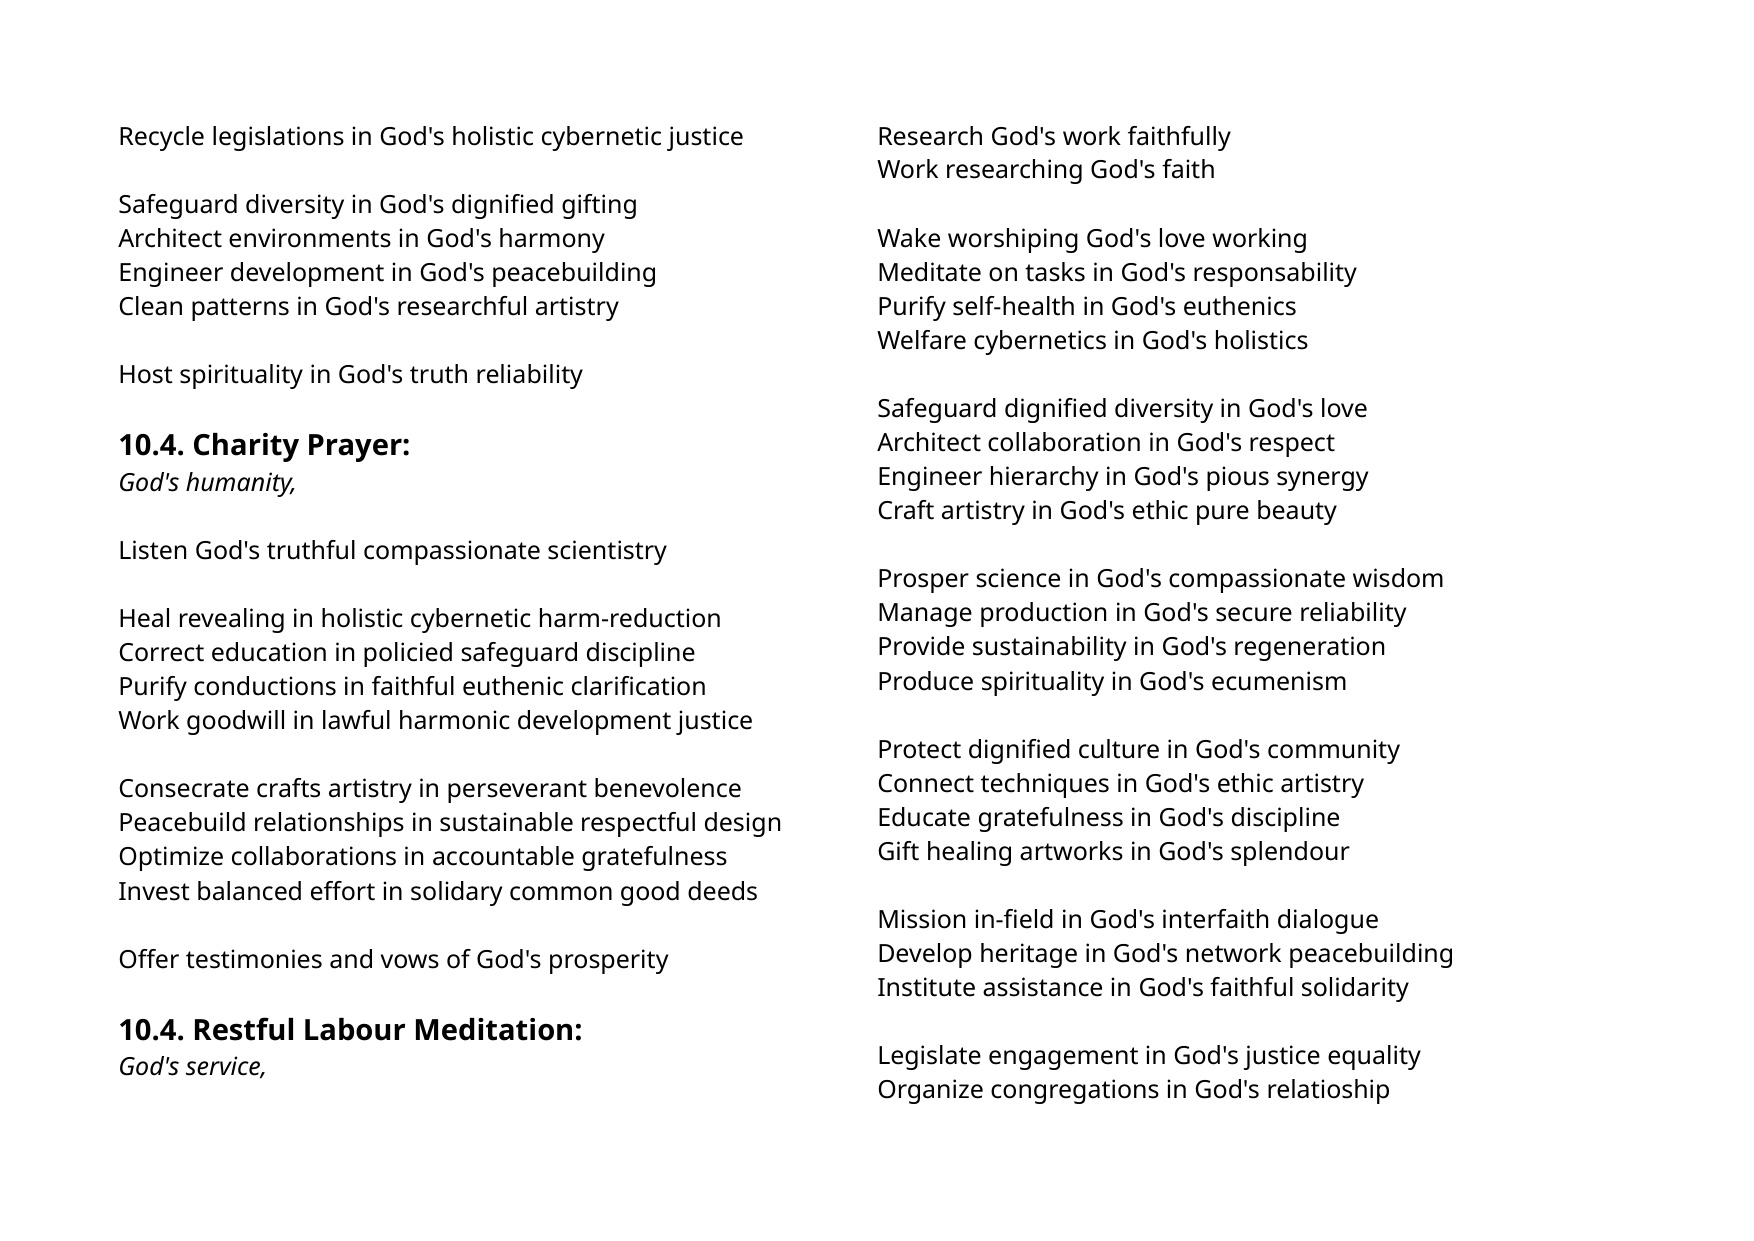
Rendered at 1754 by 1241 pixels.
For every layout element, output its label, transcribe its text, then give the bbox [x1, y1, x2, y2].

text Protect dignified culture in God's community [877, 731, 1636, 765]
text Safeguard dignified diversity in God's love [877, 391, 1636, 425]
text Listen God's truthful compassionate scientistry [118, 532, 877, 567]
text Recycle legislations in God's holistic cybernetic justice [118, 118, 877, 152]
text Host spirituality in God's truth reliability [118, 357, 877, 391]
text Develop heritage in God's network peacebuilding [877, 936, 1636, 970]
text Consecrate crafts artistry in perseverant benevolence [118, 771, 877, 805]
text God's service, [118, 1049, 877, 1083]
text 10.4. Charity Prayer: [118, 425, 877, 464]
text Offer testimonies and vows of God's prosperity [118, 941, 877, 975]
text Work goodwill in lawful harmonic development justice [118, 703, 877, 737]
text Purify self-health in God's euthenics [877, 288, 1636, 322]
text Research God's work faithfully [877, 118, 1636, 152]
text Mission in-field in God's interfaith dialogue [877, 902, 1636, 936]
text Peacebuild relationships in sustainable respectful design [118, 805, 877, 839]
text Prosper science in God's compassionate wisdom [877, 561, 1636, 595]
text Engineer development in God's peacebuilding [118, 254, 877, 288]
text Craft artistry in God's ethic pure beauty [877, 493, 1636, 527]
text Educate gratefulness in God's discipline [877, 799, 1636, 833]
text Organize congregations in God's relatioship [877, 1072, 1636, 1106]
text Purify conductions in faithful euthenic clarification [118, 669, 877, 703]
text Meditate on tasks in God's responsability [877, 254, 1636, 288]
text Manage production in God's secure reliability [877, 595, 1636, 629]
text Institute assistance in God's faithful solidarity [877, 970, 1636, 1004]
text Welfare cybernetics in God's holistics [877, 322, 1636, 357]
text God's humanity, [118, 464, 877, 498]
text Architect collaboration in God's respect [877, 425, 1636, 459]
text 10.4. Restful Labour Meditation: [118, 1009, 877, 1049]
text Gift healing artworks in God's splendour [877, 833, 1636, 867]
text Correct education in policied safeguard discipline [118, 635, 877, 669]
text Heal revealing in holistic cybernetic harm-reduction [118, 601, 877, 635]
text Architect environments in God's harmony [118, 220, 877, 254]
text Safeguard diversity in God's dignified gifting [118, 186, 877, 220]
text Work researching God's faith [877, 152, 1636, 186]
text Clean patterns in God's researchful artistry [118, 288, 877, 322]
text Invest balanced effort in solidary common good deeds [118, 873, 877, 907]
text Connect techniques in God's ethic artistry [877, 765, 1636, 799]
text Provide sustainability in God's regeneration [877, 629, 1636, 663]
text Legislate engagement in God's justice equality [877, 1038, 1636, 1072]
text Produce spirituality in God's ecumenism [877, 663, 1636, 697]
text Optimize collaborations in accountable gratefulness [118, 839, 877, 873]
text Engineer hierarchy in God's pious synergy [877, 459, 1636, 493]
text Wake worshiping God's love working [877, 220, 1636, 254]
